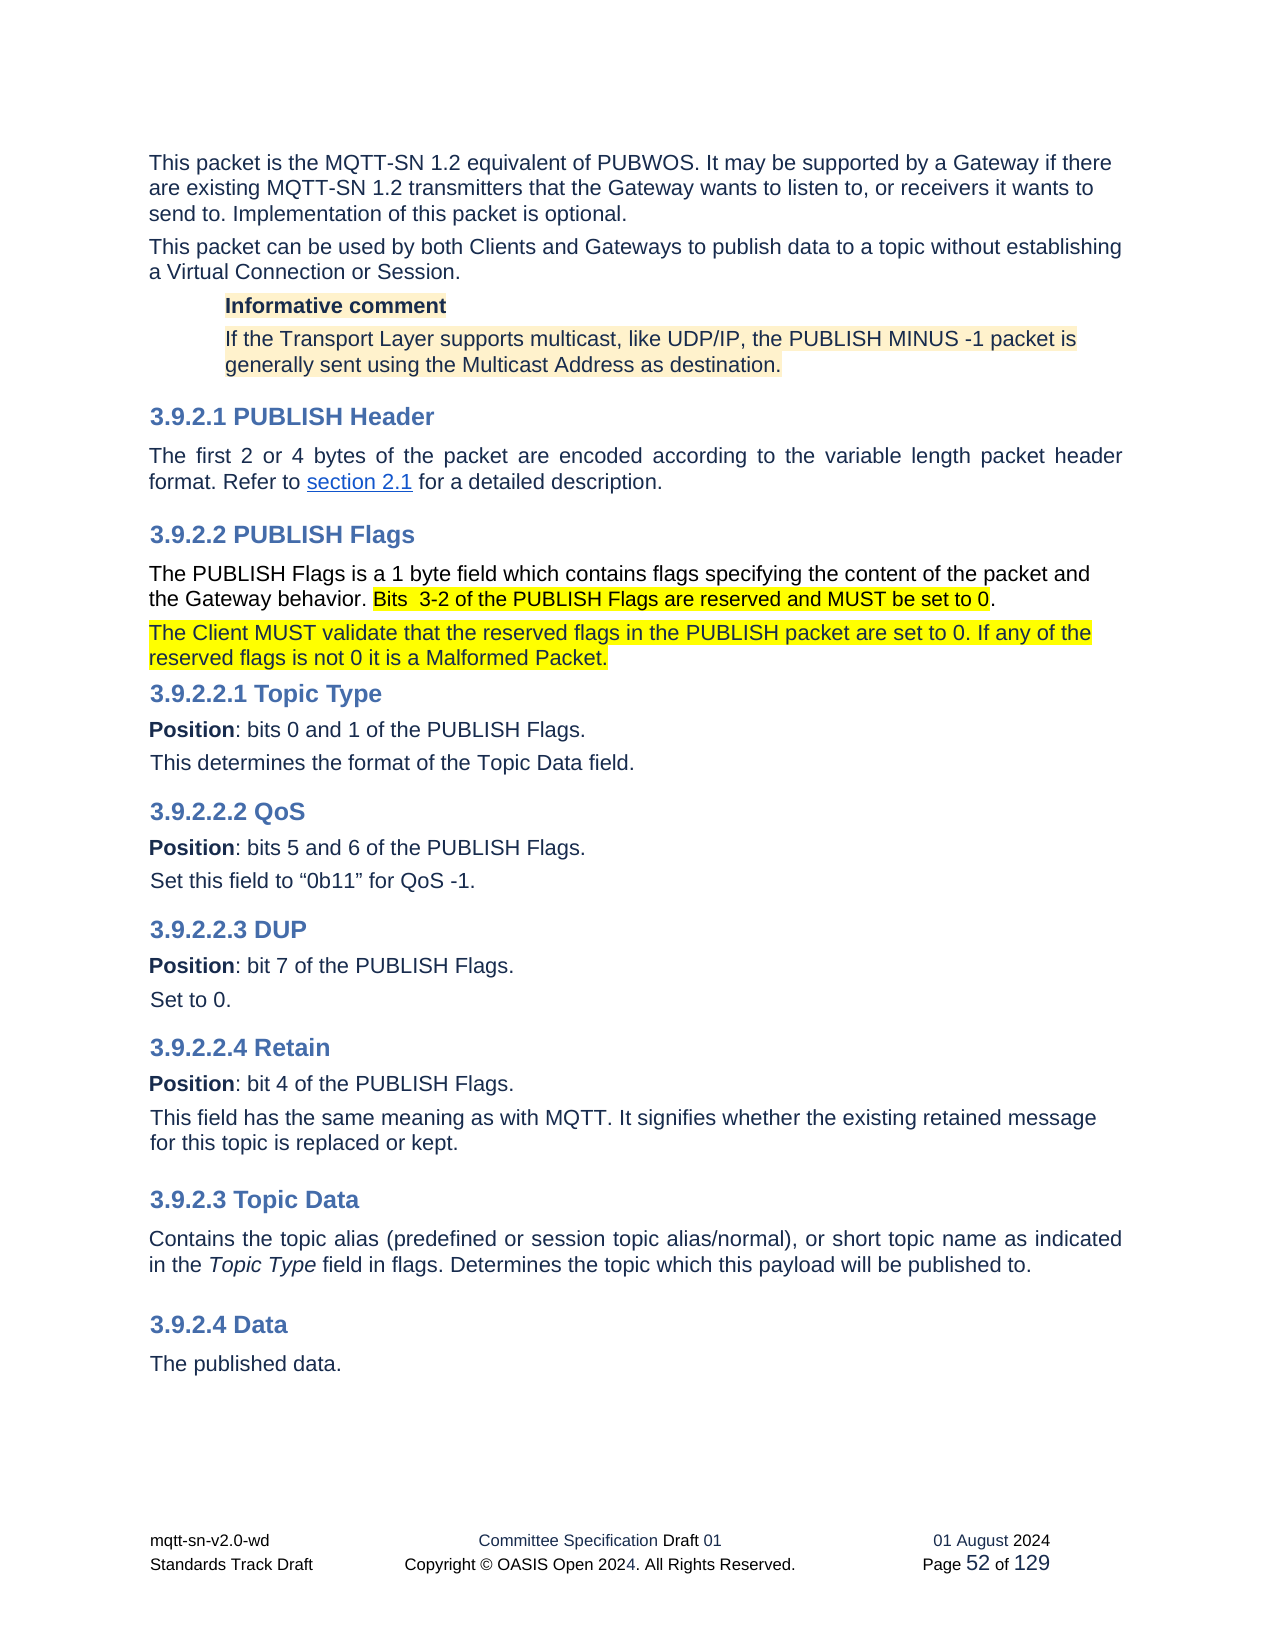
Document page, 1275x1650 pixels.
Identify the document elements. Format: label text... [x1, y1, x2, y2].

subtitle 3.9.2.2.4 Retain [150, 1033, 1124, 1062]
text This field has the same meaning as with MQTT. It signifies whether the existing retained message for this topic is replaced or kept. [150, 1104, 1124, 1155]
text Informative comment [225, 293, 1124, 318]
text Set this field to “0b11” for QoS -1. [150, 868, 1124, 893]
text If the Transport Layer supports multicast, like UDP/IP, the PUBLISH MINUS -1 packet is generally sent using the Multicast Address as destination. [225, 326, 1124, 377]
text Position: bit 7 of the PUBLISH Flags. [148, 953, 1124, 978]
subtitle 3.9.2.4 Data [150, 1310, 1124, 1338]
subtitle 3.9.2.2.3 DUP [150, 915, 1124, 944]
subtitle 3.9.2.2.2 QoS [150, 797, 1124, 826]
text This determines the format of the Topic Data field. [150, 750, 1124, 775]
text The Client MUST validate that the reserved flags in the PUBLISH packet are set to 0. If any of the reserved flags is not 0 it is a Malformed Packet. [148, 620, 1124, 670]
text Position: bits 0 and 1 of the PUBLISH Flags. [148, 716, 1124, 742]
text Set to 0. [150, 986, 1124, 1012]
text This packet can be used by both Clients and Gateways to publish data to a topic without establishing a Virtual Connection or Session. [148, 234, 1124, 284]
text This packet is the MQTT-SN 1.2 equivalent of PUBWOS. It may be supported by a Gateway if there are existing MQTT-SN 1.2 transmitters that the Gateway wants to listen to, or receivers it wants to send to. Implementation of this packet is optional. [148, 150, 1124, 226]
text Position: bit 4 of the PUBLISH Flags. [148, 1071, 1124, 1096]
text Contains the topic alias (predefined or session topic alias/normal), or short topic name as indicated in the Topic Type field in flags. Determines the topic which this payload will be published to. [148, 1226, 1124, 1277]
text The first 2 or 4 bytes of the packet are encoded according to the variable length packet header format. Refer to section 2.1 for a detailed description. [148, 443, 1124, 494]
subtitle 3.9.2.3 Topic Data [150, 1185, 1124, 1213]
text The PUBLISH Flags is a 1 byte field which contains flags specifying the content of the packet and the Gateway behavior. Bits 3-2 of the PUBLISH Flags are reserved and MUST be set to 0. [148, 561, 1124, 611]
subtitle 3.9.2.2.1 Topic Type [150, 678, 1124, 707]
subtitle 3.9.2.2 PUBLISH Flags [150, 520, 1124, 548]
text The published data. [149, 1351, 1124, 1376]
subtitle 3.9.2.1 PUBLISH Header [150, 402, 1124, 430]
text Position: bits 5 and 6 of the PUBLISH Flags. [148, 835, 1124, 860]
